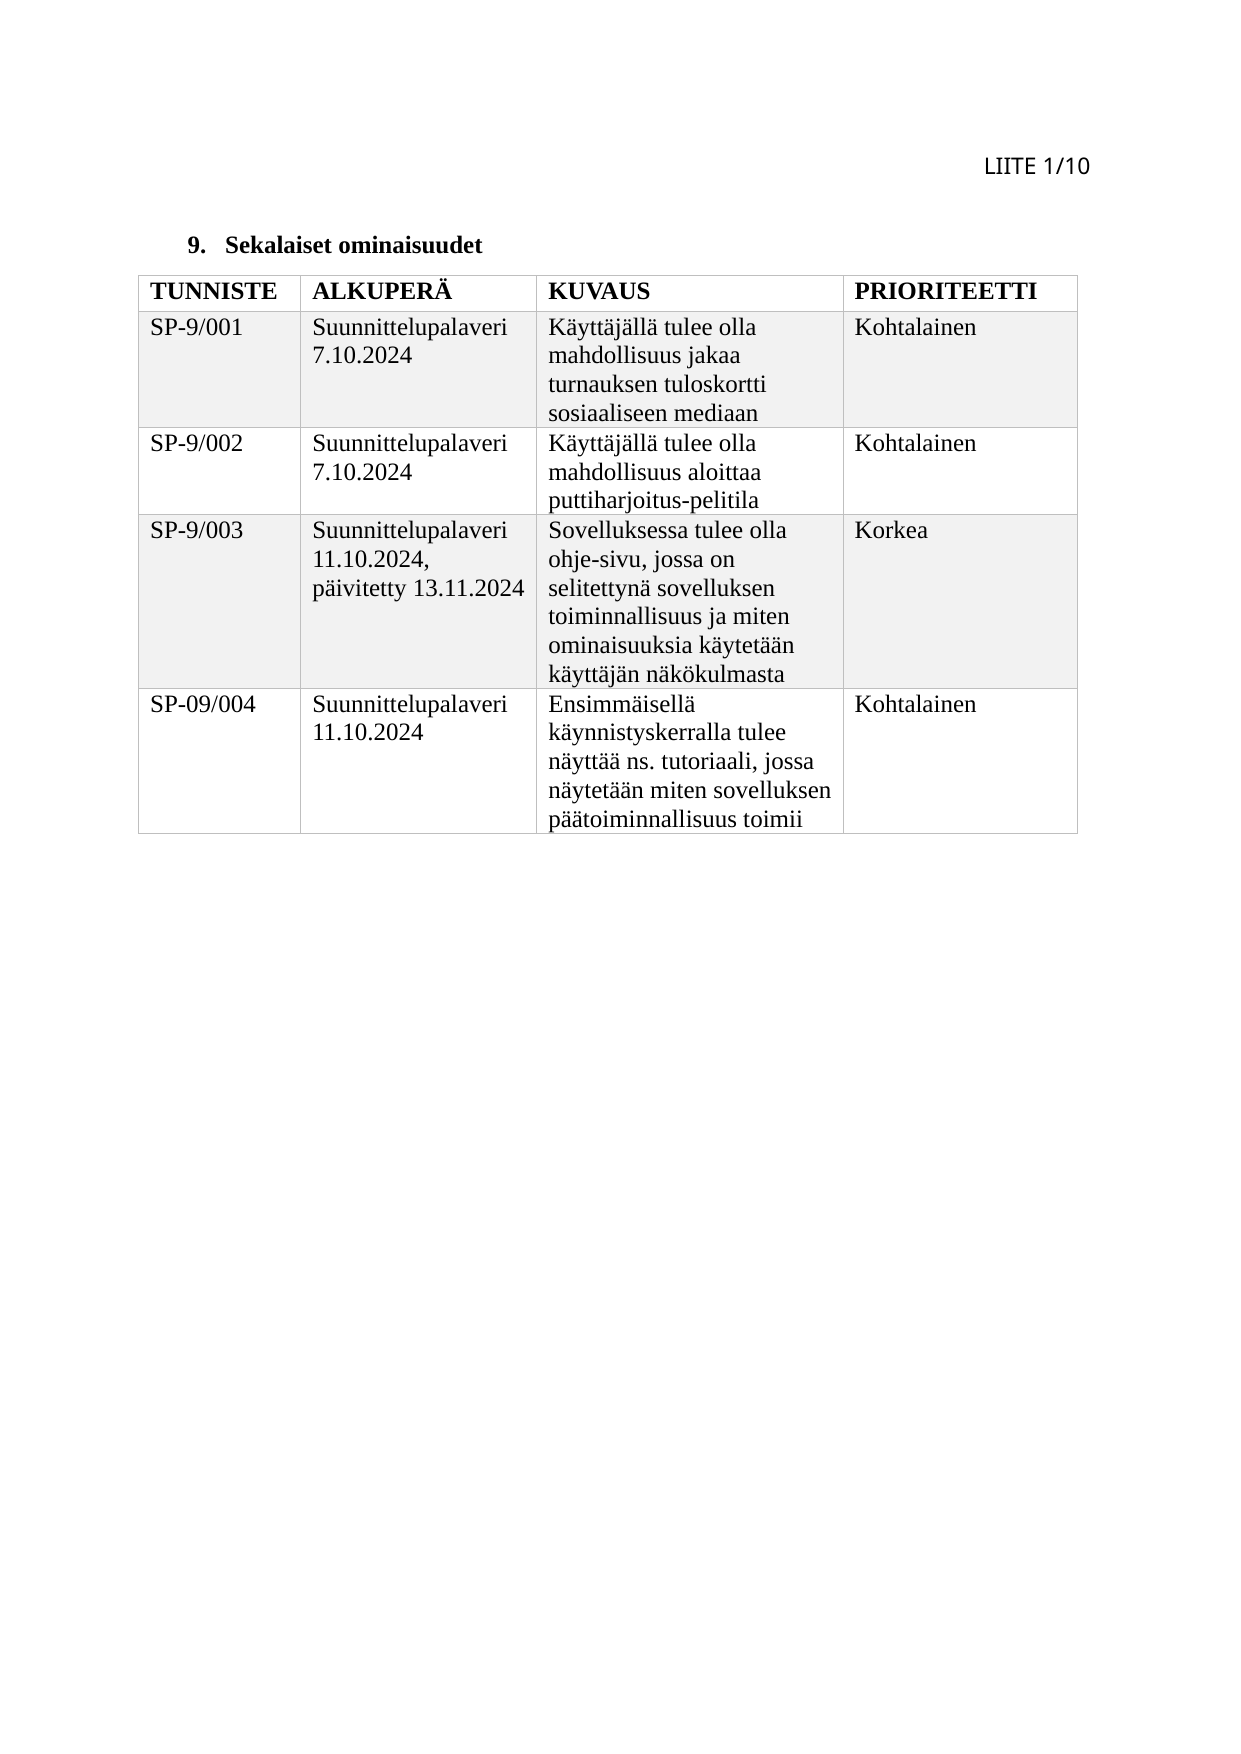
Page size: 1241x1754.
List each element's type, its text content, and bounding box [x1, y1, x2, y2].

table_cell SP-9/001 [139, 312, 300, 427]
table_cell Suunnittelupalaveri 11.10.2024 [301, 689, 536, 832]
table_cell SP-9/002 [139, 428, 300, 514]
table_cell Kohtalainen [844, 428, 1077, 514]
table_cell Suunnittelupalaveri 11.10.2024, päivitetty 13.11.2024 [301, 515, 536, 688]
table_cell Sovelluksessa tulee olla ohje-sivu, jossa on selitettynä sovelluksen toiminnallisuus ja miten ominaisuuksia käytetään käyttäjän näkökulmasta [537, 515, 843, 688]
list Sekalaiset ominaisuudet [187, 230, 1090, 259]
table_cell Käyttäjällä tulee olla mahdollisuus aloittaa puttiharjoitus-pelitila [537, 428, 843, 514]
table_cell Ensimmäisellä käynnistyskerralla tulee näyttää ns. tutoriaali, jossa näytetään miten sovelluksen päätoiminnallisuus toimii [537, 689, 843, 832]
table_cell SP-09/004 [139, 689, 300, 832]
table_cell Käyttäjällä tulee olla mahdollisuus jakaa turnauksen tuloskortti sosiaaliseen mediaan [537, 312, 843, 427]
table_header TUNNISTE [139, 276, 300, 311]
table_cell Korkea [844, 515, 1077, 688]
table_header KUVAUS [537, 276, 843, 311]
table_header ALKUPERÄ [301, 276, 536, 311]
table_cell Suunnittelupalaveri 7.10.2024 [301, 428, 536, 514]
table_cell SP-9/003 [139, 515, 300, 688]
table_cell Kohtalainen [844, 689, 1077, 832]
table_cell Kohtalainen [844, 312, 1077, 427]
table_cell Suunnittelupalaveri 7.10.2024 [301, 312, 536, 427]
table_header PRIORITEETTI [844, 276, 1077, 311]
